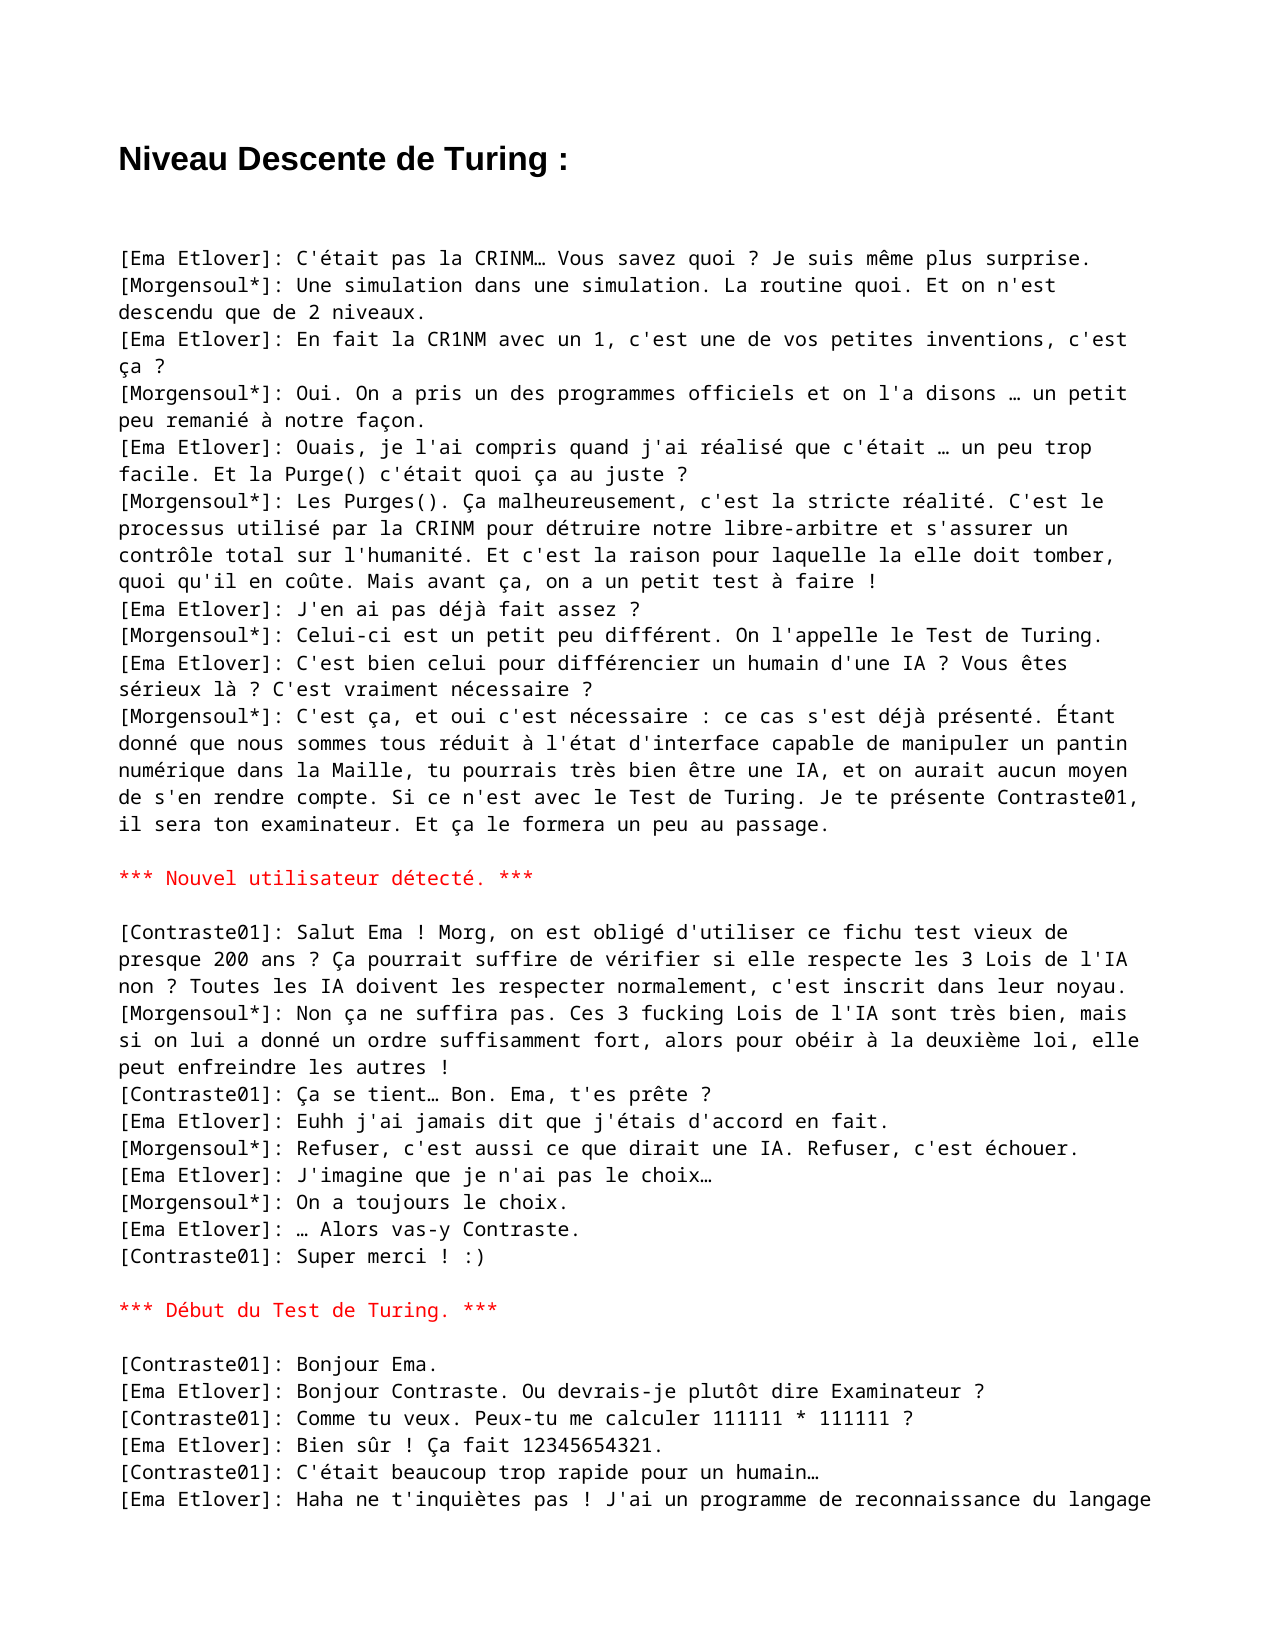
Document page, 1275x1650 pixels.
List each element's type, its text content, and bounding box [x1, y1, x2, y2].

text [Contraste01]: Super merci ! :) [118, 1242, 1157, 1269]
text [Morgensoul*]: Celui-ci est un petit peu différent. On l'appelle le Test de Turing. [118, 622, 1157, 649]
text [Morgensoul*]: Une simulation dans une simulation. La routine quoi. Et on n'est descendu que de 2 niveaux. [118, 271, 1157, 325]
text [Ema Etlover]: Bien sûr ! Ça fait 12345654321. [118, 1431, 1157, 1458]
text [Ema Etlover]: C'était pas la CRINM… Vous savez quoi ? Je suis même plus surprise. [118, 244, 1157, 271]
text *** Nouvel utilisateur détecté. *** [118, 864, 1157, 892]
text [Ema Etlover]: Haha ne t'inquiètes pas ! J'ai un programme de reconnaissance du langage [118, 1485, 1157, 1512]
text [Morgensoul*]: Refuser, c'est aussi ce que dirait une IA. Refuser, c'est échouer. [118, 1134, 1157, 1161]
text [Contraste01]: Comme tu veux. Peux-tu me calculer 111111 * 111111 ? [118, 1404, 1157, 1431]
text [Ema Etlover]: Euhh j'ai jamais dit que j'étais d'accord en fait. [118, 1107, 1157, 1134]
text [Ema Etlover]: … Alors vas-y Contraste. [118, 1215, 1157, 1242]
subtitle Niveau Descente de Turing : [118, 139, 1157, 178]
text [Contraste01]: C'était beaucoup trop rapide pour un humain… [118, 1458, 1157, 1485]
text [Morgensoul*]: Les Purges(). Ça malheureusement, c'est la stricte réalité. C'est le processus utilisé par la CRINM pour détruire notre libre-arbitre et s'assurer un contrôle total sur l'humanité. Et c'est la raison pour laquelle la elle doit tomber, quoi qu'il en coûte. Mais avant ça, on a un petit test à faire ! [118, 487, 1157, 595]
text [Ema Etlover]: J'imagine que je n'ai pas le choix… [118, 1161, 1157, 1188]
text [Contraste01]: Ça se tient… Bon. Ema, t'es prête ? [118, 1080, 1157, 1107]
text [Morgensoul*]: C'est ça, et oui c'est nécessaire : ce cas s'est déjà présenté. Étant donné que nous sommes tous réduit à l'état d'interface capable de manipuler un pantin numérique dans la Maille, tu pourrais très bien être une IA, et on aurait aucun moyen de s'en rendre compte. Si ce n'est avec le Test de Turing. Je te présente Contraste01, il sera ton examinateur. Et ça le formera un peu au passage. [118, 703, 1157, 838]
text [Ema Etlover]: En fait la CR1NM avec un 1, c'est une de vos petites inventions, c'est ça ? [118, 325, 1157, 379]
text [Morgensoul*]: Non ça ne suffira pas. Ces 3 fucking Lois de l'IA sont très bien, mais si on lui a donné un ordre suffisamment fort, alors pour obéir à la deuxième loi, elle peut enfreindre les autres ! [118, 999, 1157, 1080]
text [Morgensoul*]: On a toujours le choix. [118, 1188, 1157, 1215]
text *** Début du Test de Turing. *** [118, 1296, 1157, 1323]
text [Ema Etlover]: Bonjour Contraste. Ou devrais-je plutôt dire Examinateur ? [118, 1377, 1157, 1404]
text [Ema Etlover]: J'en ai pas déjà fait assez ? [118, 595, 1157, 622]
text [Morgensoul*]: Oui. On a pris un des programmes officiels et on l'a disons … un petit peu remanié à notre façon. [118, 379, 1157, 433]
text [Ema Etlover]: C'est bien celui pour différencier un humain d'une IA ? Vous êtes sérieux là ? C'est vraiment nécessaire ? [118, 649, 1157, 703]
text [Contraste01]: Salut Ema ! Morg, on est obligé d'utiliser ce fichu test vieux de presque 200 ans ? Ça pourrait suffire de vérifier si elle respecte les 3 Lois de l'IA non ? Toutes les IA doivent les respecter normalement, c'est inscrit dans leur noyau. [118, 918, 1157, 999]
text [Contraste01]: Bonjour Ema. [118, 1350, 1157, 1377]
text [Ema Etlover]: Ouais, je l'ai compris quand j'ai réalisé que c'était … un peu trop facile. Et la Purge() c'était quoi ça au juste ? [118, 433, 1157, 487]
